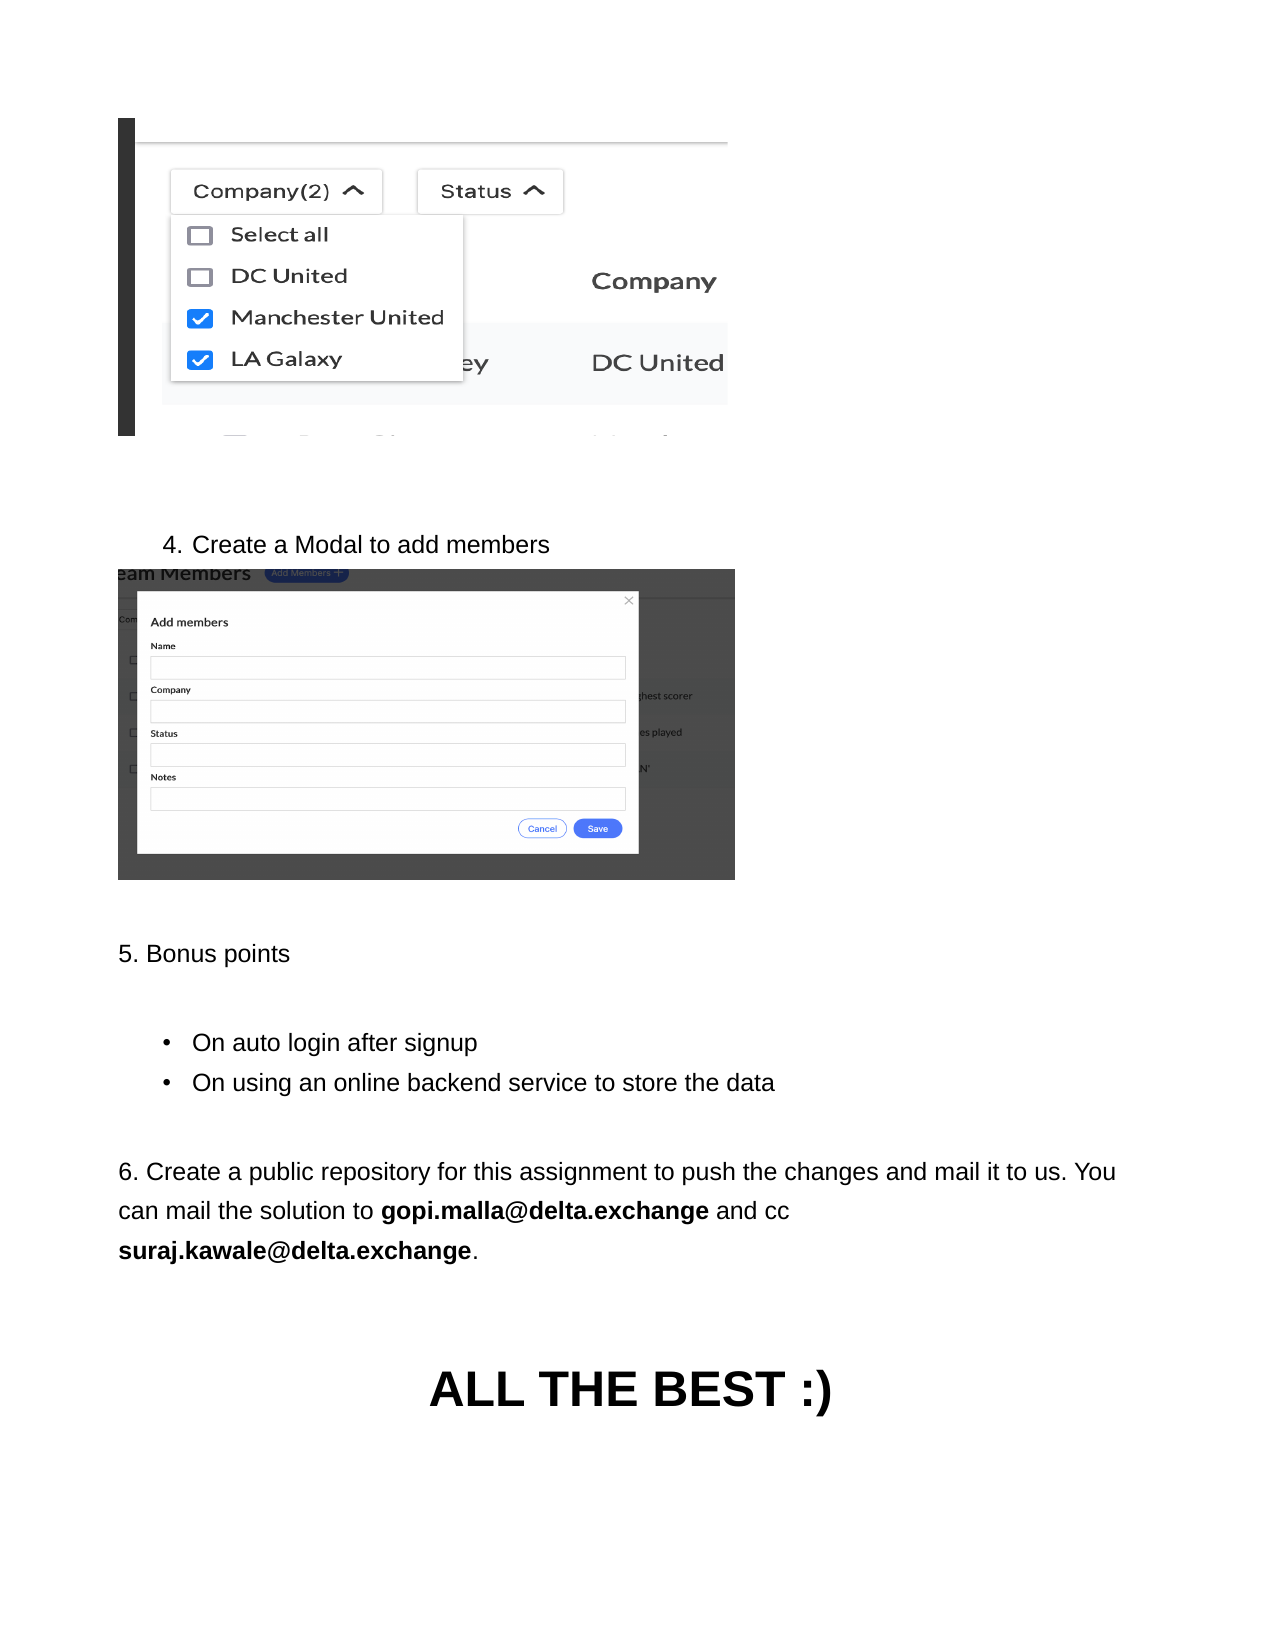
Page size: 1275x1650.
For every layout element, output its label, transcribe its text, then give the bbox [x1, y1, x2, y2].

list Create a Modal to add members [162, 530, 1157, 559]
text ALL THE BEST :) [118, 1359, 1157, 1416]
list On using an online backend service to store the data [162, 1068, 1157, 1097]
picture [118, 569, 735, 880]
picture [118, 118, 728, 436]
text 6. Create a public repository for this assignment to push the changes and mail it to us. You can mail the solution to gopi.malla@delta.exchange and cc suraj.kawale@delta.exchange. [118, 1157, 1157, 1264]
list On auto login after signup [162, 1028, 1157, 1057]
text 5. Bonus points [118, 939, 1157, 968]
